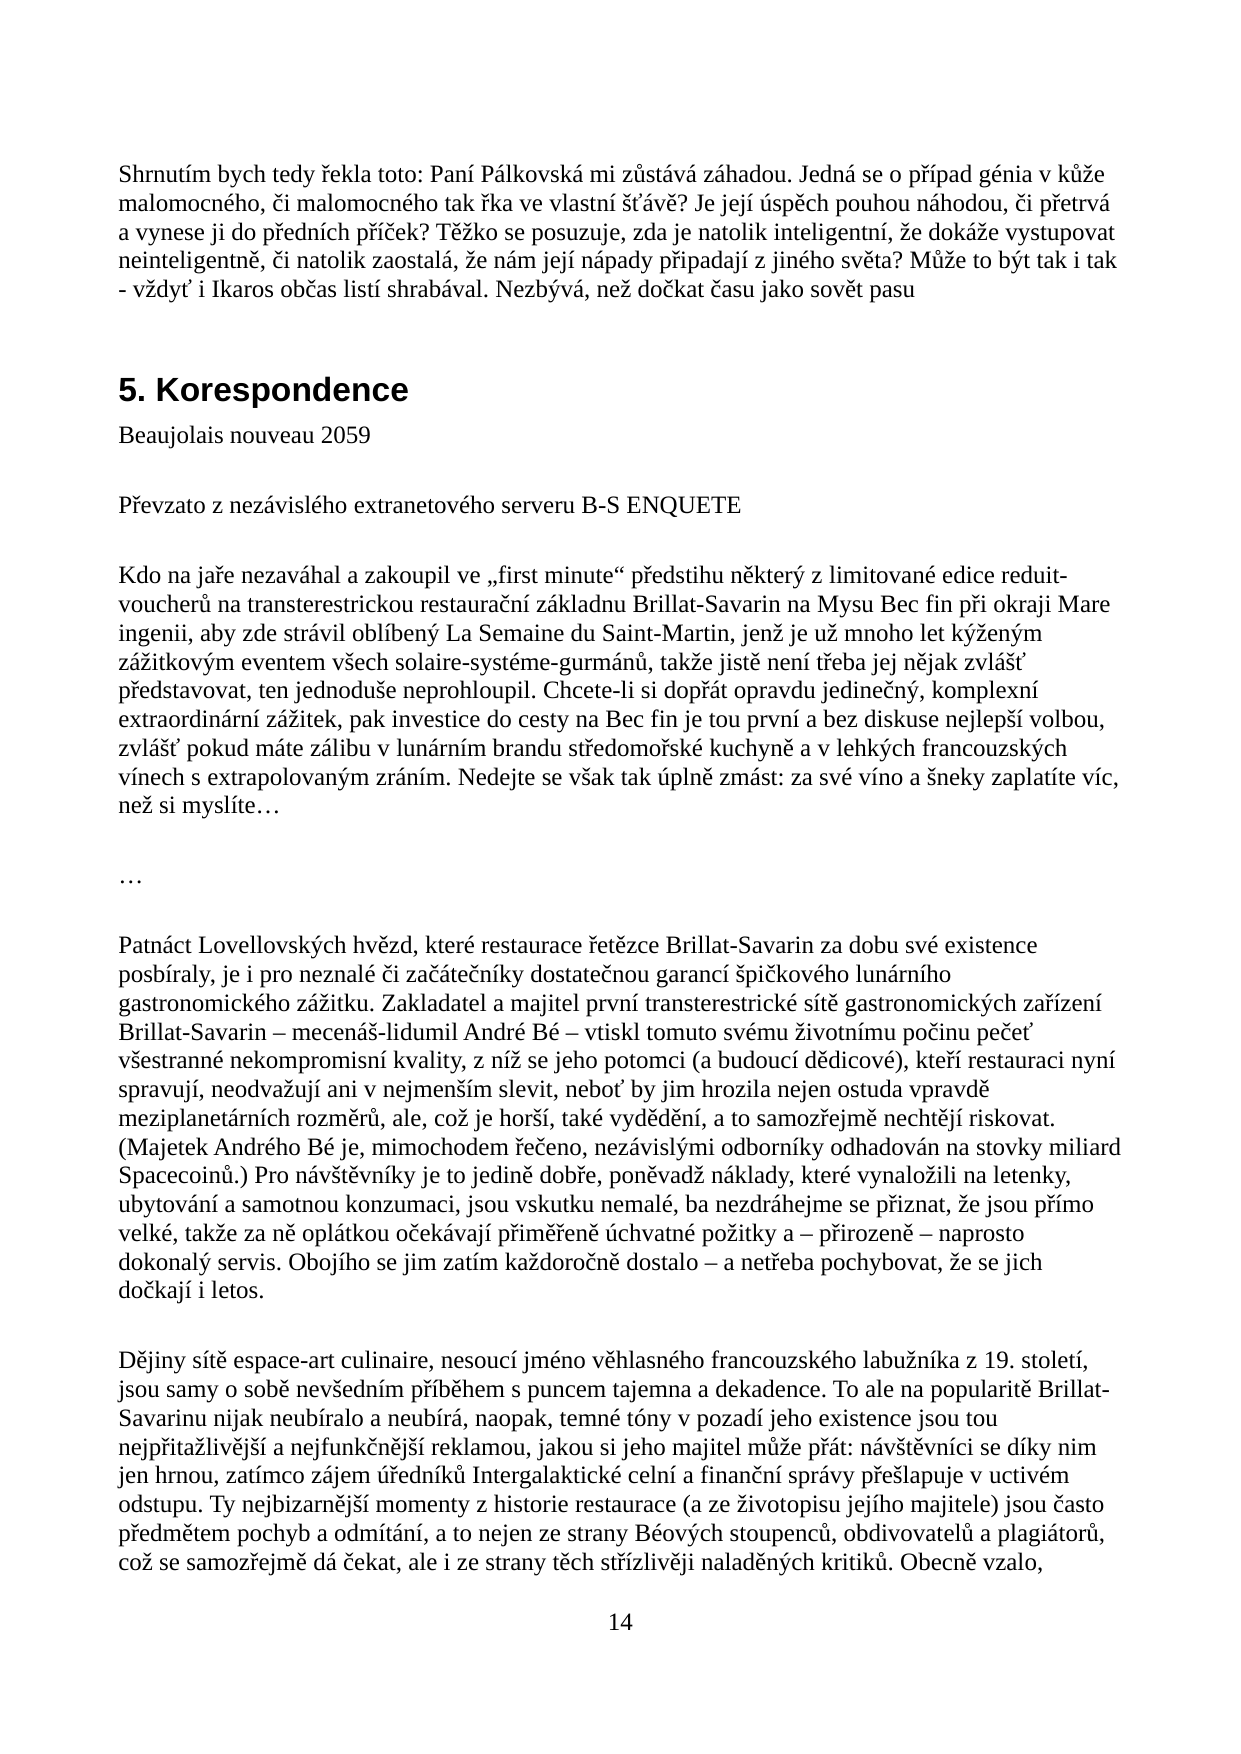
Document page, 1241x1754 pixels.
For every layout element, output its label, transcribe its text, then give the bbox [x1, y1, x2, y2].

text Dějiny sítě espace-art culinaire, nesoucí jméno věhlasného francouzského labužníka z 19. století, jsou samy o sobě nevšedním příběhem s puncem tajemna a dekadence. To ale na popularitě Brillat-Savarinu nijak neubíralo a neubírá, naopak, temné tóny v pozadí jeho existence jsou tou nejpřitažlivější a nejfunkčnější reklamou, jakou si jeho majitel může přát: návštěvníci se díky nim jen hrnou, zatímco zájem úředníků Intergalaktické celní a finanční správy přešlapuje v uctivém odstupu. Ty nejbizarnější momenty z historie restaurace (a ze životopisu jejího majitele) jsou často předmětem pochyb a odmítání, a to nejen ze strany Béových stoupenců, obdivovatelů a plagiátorů, což se samozřejmě dá čekat, ale i ze strany těch střízlivěji naladěných kritiků. Obecně vzalo, [118, 1346, 1122, 1576]
subtitle Korespondence [118, 369, 1122, 408]
text Kdo na jaře nezaváhal a zakoupil ve „first minute“ předstihu některý z limitované edice reduit- voucherů na transterestrickou restaurační základnu Brillat-Savarin na Mysu Bec fin při okraji Mare ingenii, aby zde strávil oblíbený La Semaine du Saint-Martin, jenž je už mnoho let kýženým zážitkovým eventem všech solaire-systéme-gurmánů, takže jistě není třeba jej nějak zvlášť představovat, ten jednoduše neprohloupil. Chcete-li si dopřát opravdu jedinečný, komplexní extraordinární zážitek, pak investice do cesty na Bec fin je tou první a bez diskuse nejlepší volbou, zvlášť pokud máte zálibu v lunárním brandu středomořské kuchyně a v lehkých francouzských vínech s extrapolovaným zráním. Nedejte se však tak úplně zmást: za své víno a šneky zaplatíte víc, než si myslíte… [118, 561, 1122, 848]
text Převzato z nezávislého extranetového serveru B-S ENQUETE [118, 491, 1122, 548]
text Patnáct Lovellovských hvězd, které restaurace řetězce Brillat-Savarin za dobu své existence posbíraly, je i pro neznalé či začátečníky dostatečnou garancí špičkového lunárního gastronomického zážitku. Zakladatel a majitel první transterestrické sítě gastronomických zařízení Brillat-Savarin – mecenáš-lidumil André Bé – vtiskl tomuto svému životnímu počinu pečeť všestranné nekompromisní kvality, z níž se jeho potomci (a budoucí dědicové), kteří restauraci nyní spravují, neodvažují ani v nejmenším slevit, neboť by jim hrozila nejen ostuda vpravdě meziplanetárních rozměrů, ale, což je horší, také vydědění, a to samozřejmě nechtějí riskovat. (Majetek Andrého Bé je, mimochodem řečeno, nezávislými odborníky odhadován na stovky miliard Spacecoinů.) Pro návštěvníky je to jedině dobře, poněvadž náklady, které vynaložili na letenky, ubytování a samotnou konzumaci, jsou vskutku nemalé, ba nezdráhejme se přiznat, že jsou přímo velké, takže za ně oplátkou očekávají přiměřeně úchvatné požitky a – přirozeně – naprosto dokonalý servis. Obojího se jim zatím každoročně dostalo – a netřeba pochybovat, že se jich dočkají i letos. [118, 931, 1122, 1333]
text Shrnutím bych tedy řekla toto: Paní Pálkovská mi zůstává záhadou. Jedná se o případ génia v kůže malomocného, či malomocného tak řka ve vlastní šťávě? Je její úspěch pouhou náhodou, či přetrvá a vynese ji do předních příček? Těžko se posuzuje, zda je natolik inteligentní, že dokáže vystupovat neinteligentně, či natolik zaostalá, že nám její nápady připadají z jiného světa? Může to být tak i tak - vždyť i Ikaros občas listí shrabával. Nezbývá, než dočkat času jako sovět pasu [118, 159, 1122, 332]
text … [118, 861, 1122, 918]
text [118, 118, 1122, 147]
text Beaujolais nouveau 2059 [118, 421, 1122, 478]
